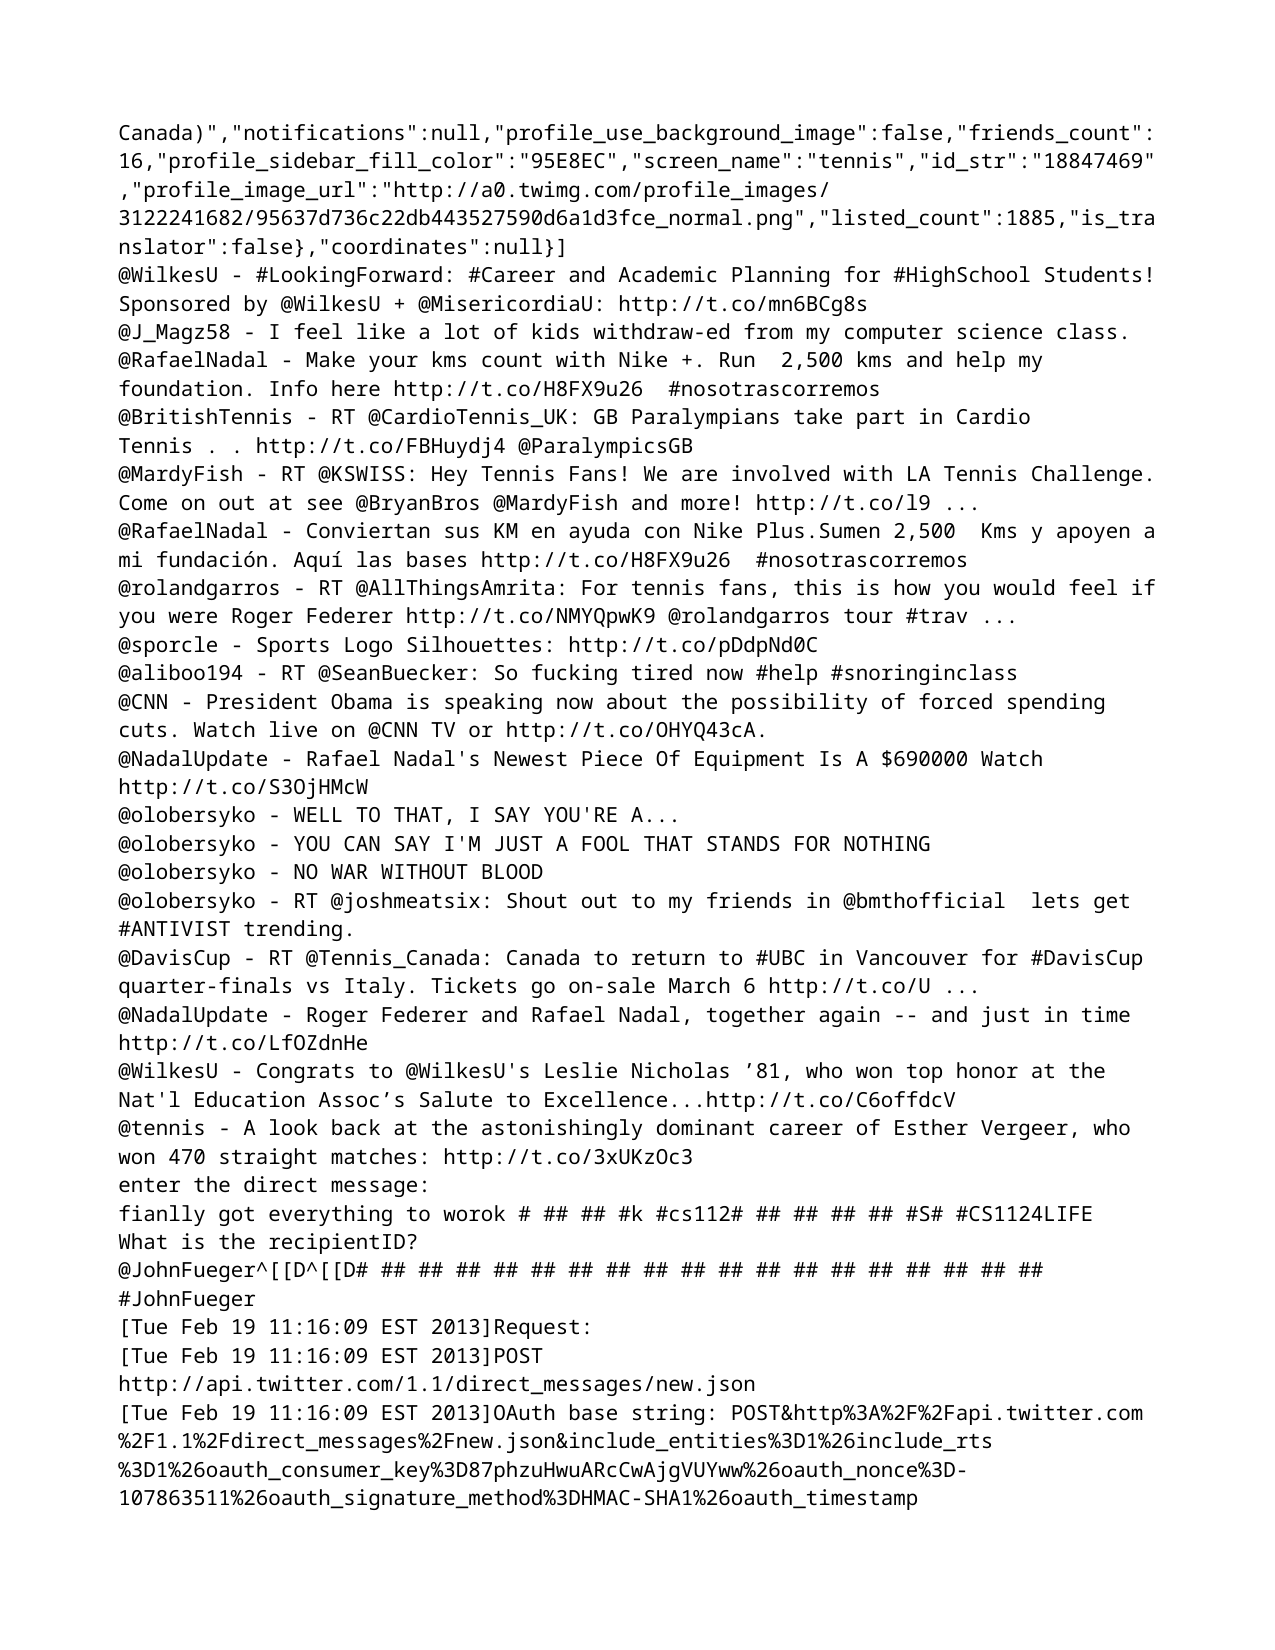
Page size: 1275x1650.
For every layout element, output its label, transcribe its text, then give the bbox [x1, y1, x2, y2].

text @MardyFish - RT @KSWISS: Hey Tennis Fans! We are involved with LA Tennis Challenge. Come on out at see @BryanBros @MardyFish and more! http://t.co/l9 ... [118, 459, 1157, 516]
text @NadalUpdate - Rafael Nadal's Newest Piece Of Equipment Is A $690000 Watch http://t.co/S3OjHMcW [118, 744, 1157, 801]
text @J_Magz58 - I feel like a lot of kids withdraw-ed from my computer science class. [118, 317, 1157, 346]
text [Tue Feb 19 11:16:09 EST 2013]POST http://api.twitter.com/1.1/direct_messages/new.json [118, 1341, 1157, 1398]
text What is the recipientID? [118, 1227, 1157, 1256]
text @rolandgarros - RT @AllThingsAmrita: For tennis fans, this is how you would feel if you were Roger Federer http://t.co/NMYQpwK9 @rolandgarros tour #trav ... [118, 573, 1157, 630]
text @WilkesU - Congrats to @WilkesU's Leslie Nicholas ’81, who won top honor at the Nat'l Education Assoc’s Salute to Excellence...http://t.co/C6offdcV [118, 1057, 1157, 1113]
text @tennis - A look back at the astonishingly dominant career of Esther Vergeer, who won 470 straight matches: http://t.co/3xUKzOc3 [118, 1113, 1157, 1170]
text @olobersyko - WELL TO THAT, I SAY YOU'RE A... [118, 801, 1157, 829]
text @olobersyko - YOU CAN SAY I'M JUST A FOOL THAT STANDS FOR NOTHING [118, 829, 1157, 857]
text @RafaelNadal - Conviertan sus KM en ayuda con Nike Plus.Sumen 2,500 Kms y apoyen a mi fundación. Aquí las bases http://t.co/H8FX9u26 #nosotrascorremos [118, 516, 1157, 573]
text @olobersyko - NO WAR WITHOUT BLOOD [118, 857, 1157, 886]
text @DavisCup - RT @Tennis_Canada: Canada to return to #UBC in Vancouver for #DavisCup quarter-finals vs Italy. Tickets go on-sale March 6 http://t.co/U ... [118, 943, 1157, 1000]
text [Tue Feb 19 11:16:09 EST 2013]Request: [118, 1312, 1157, 1341]
text @NadalUpdate - Roger Federer and Rafael Nadal, together again -- and just in time http://t.co/LfOZdnHe [118, 1000, 1157, 1057]
text @CNN - President Obama is speaking now about the possibility of forced spending cuts. Watch live on @CNN TV or http://t.co/OHYQ43cA. [118, 687, 1157, 744]
text @BritishTennis - RT @CardioTennis_UK: GB Paralympians take part in Cardio Tennis . . http://t.co/FBHuydj4 @ParalympicsGB [118, 402, 1157, 459]
text @RafaelNadal - Make your kms count with Nike +. Run 2,500 kms and help my foundation. Info here http://t.co/H8FX9u26 #nosotrascorremos [118, 346, 1157, 402]
text Canada)","notifications":null,"profile_use_background_image":false,"friends_count":16,"profile_sidebar_fill_color":"95E8EC","screen_name":"tennis","id_str":"18847469","profile_image_url":"http://a0.twimg.com/profile_images/3122241682/95637d736c22db443527590d6a1d3fce_normal.png","listed_count":1885,"is_translator":false},"coordinates":null}] [118, 118, 1157, 260]
text fianlly got everything to worok # ## ## #k #cs112# ## ## ## ## #S# #CS1124LIFE [118, 1199, 1157, 1227]
text @aliboo194 - RT @SeanBuecker: So fucking tired now #help #snoringinclass [118, 658, 1157, 687]
text @olobersyko - RT @joshmeatsix: Shout out to my friends in @bmthofficial lets get #ANTIVIST trending. [118, 886, 1157, 943]
text enter the direct message: [118, 1170, 1157, 1199]
text [Tue Feb 19 11:16:09 EST 2013]OAuth base string: POST&http%3A%2F%2Fapi.twitter.com%2F1.1%2Fdirect_messages%2Fnew.json&include_entities%3D1%26include_rts%3D1%26oauth_consumer_key%3D87phzuHwuARcCwAjgVUYww%26oauth_nonce%3D-107863511%26oauth_signature_method%3DHMAC-SHA1%26oauth_timestamp [118, 1398, 1157, 1512]
text @sporcle - Sports Logo Silhouettes: http://t.co/pDdpNd0C [118, 630, 1157, 658]
text @JohnFueger^[[D^[[D# ## ## ## ## ## ## ## ## ## ## ## ## ## ## ## ## ## ## #JohnFueger [118, 1256, 1157, 1312]
text @WilkesU - #LookingForward: #Career and Academic Planning for #HighSchool Students! Sponsored by @WilkesU + @MisericordiaU: http://t.co/mn6BCg8s [118, 260, 1157, 317]
